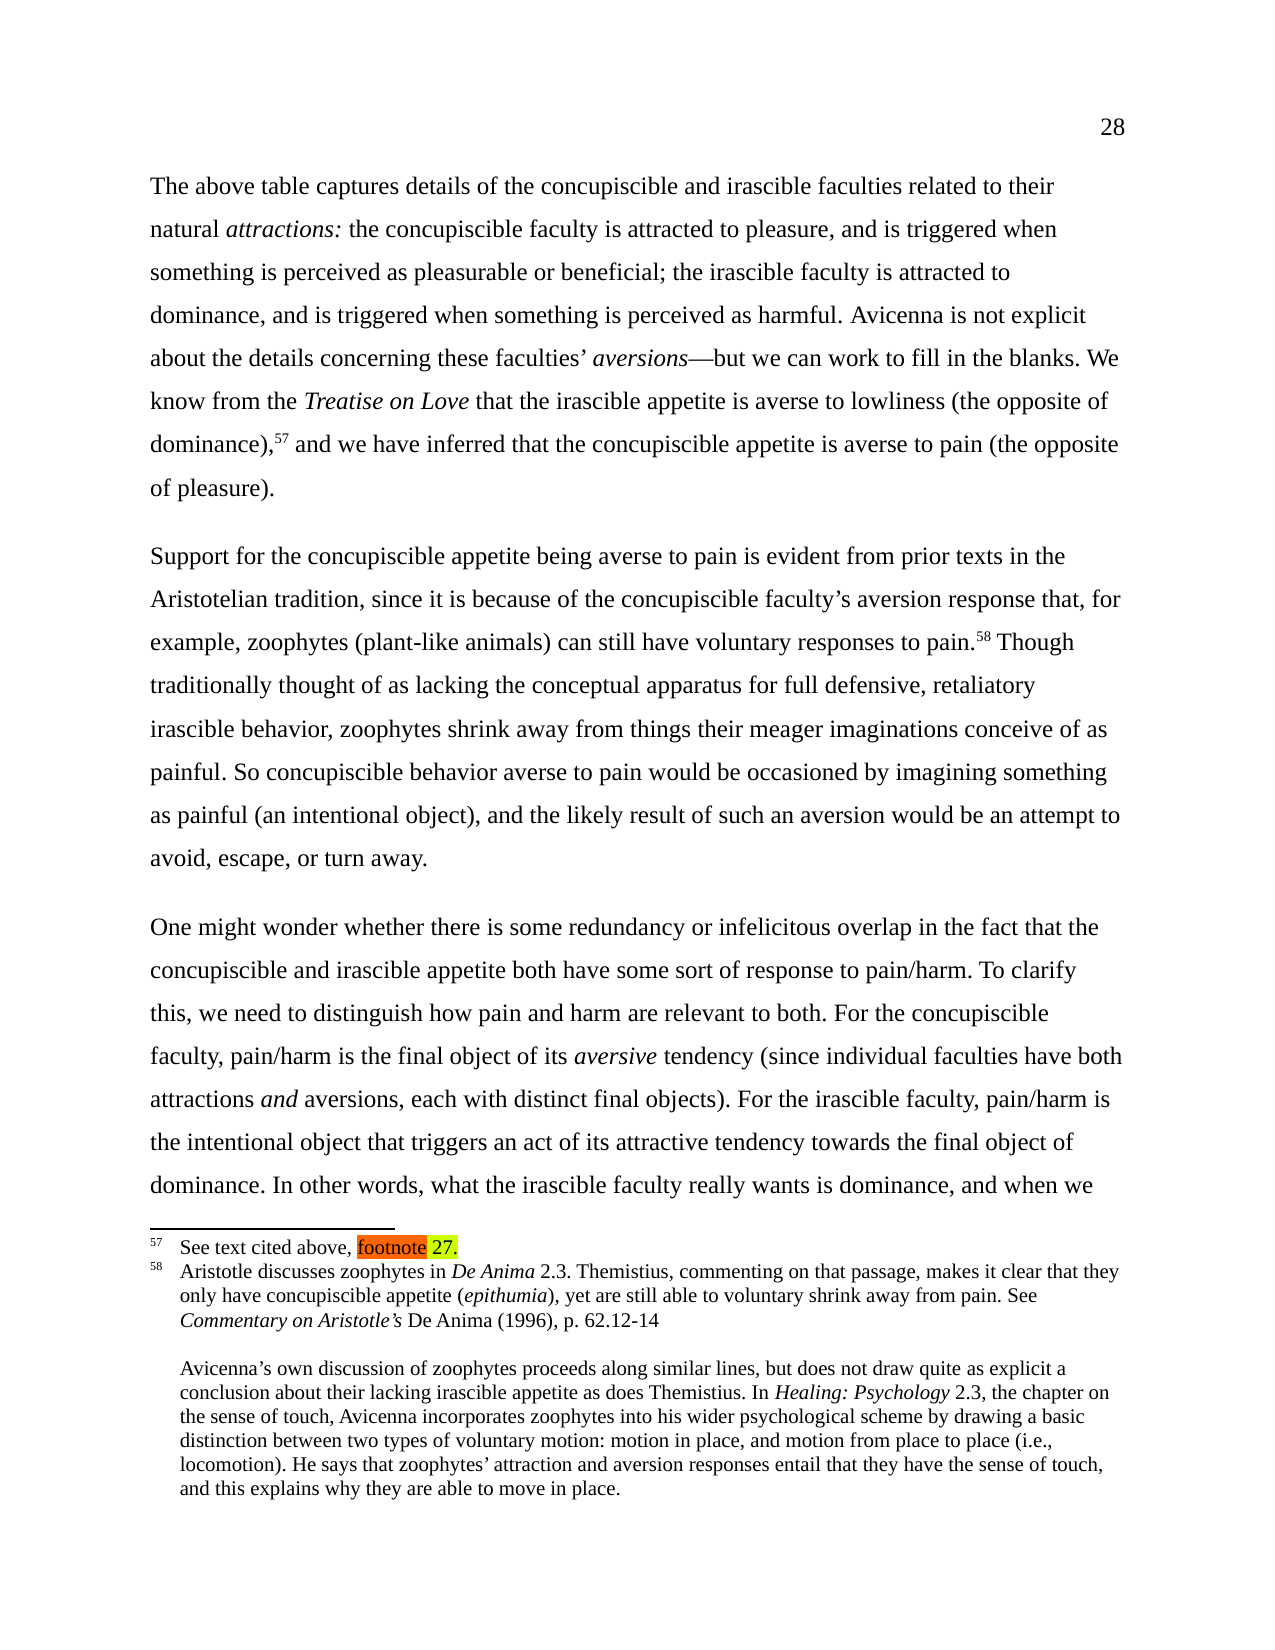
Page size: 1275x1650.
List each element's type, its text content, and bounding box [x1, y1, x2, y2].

text One might wonder whether there is some redundancy or infelicitous overlap in the fact that the concupiscible and irascible appetite both have some sort of response to pain/harm. To clarify this, we need to distinguish how pain and harm are relevant to both. For the concupiscible faculty, pain/harm is the final object of its aversive tendency (since individual faculties have both attractions and aversions, each with distinct final objects). For the irascible faculty, pain/harm is the intentional object that triggers an act of its attractive tendency towards the final object of dominance. In other words, what the irascible faculty really wants is dominance, and when we [150, 912, 1125, 1199]
text Avicenna’s own discussion of zoophytes proceeds along similar lines, but does not draw quite as explicit a conclusion about their lacking irascible appetite as does Themistius. In Healing: Psychology 2.3, the chapter on the sense of touch, Avicenna incorporates zoophytes into his wider psychological scheme by drawing a basic distinction between two types of voluntary motion: motion in place, and motion from place to place (i.e., locomotion). He says that zoophytes’ attraction and aversion responses entail that they have the sense of touch, and this explains why they are able to move in place. [150, 1356, 1125, 1500]
text Aristotle discusses zoophytes in De Anima 2.3. Themistius, commenting on that passage, makes it clear that they only have concupiscible appetite (epithumia), yet are still able to voluntary shrink away from pain. See Commentary on Aristotle’s De Anima (1996), p. 62.12-14 [150, 1259, 1125, 1332]
text Support for the concupiscible appetite being averse to pain is evident from prior texts in the Aristotelian tradition, since it is because of the concupiscible faculty’s aversion response that, for example, zoophytes (plant-like animals) can still have voluntary responses to pain. Though traditionally thought of as lacking the conceptual apparatus for full defensive, retaliatory irascible behavior, zoophytes shrink away from things their meager imaginations conceive of as painful. So concupiscible behavior averse to pain would be occasioned by imagining something as painful (an intentional object), and the likely result of such an aversion would be an attempt to avoid, escape, or turn away. [150, 541, 1125, 872]
text See text cited above, footnote 27. [150, 1235, 1125, 1259]
text The above table captures details of the concupiscible and irascible faculties related to their natural attractions: the concupiscible faculty is attracted to pleasure, and is triggered when something is perceived as pleasurable or beneficial; the irascible faculty is attracted to dominance, and is triggered when something is perceived as harmful. Avicenna is not explicit about the details concerning these faculties’ aversions—but we can work to fill in the blanks. We know from the Treatise on Love that the irascible appetite is averse to lowliness (the opposite of dominance), and we have inferred that the concupiscible appetite is averse to pain (the opposite of pleasure). [150, 171, 1125, 501]
